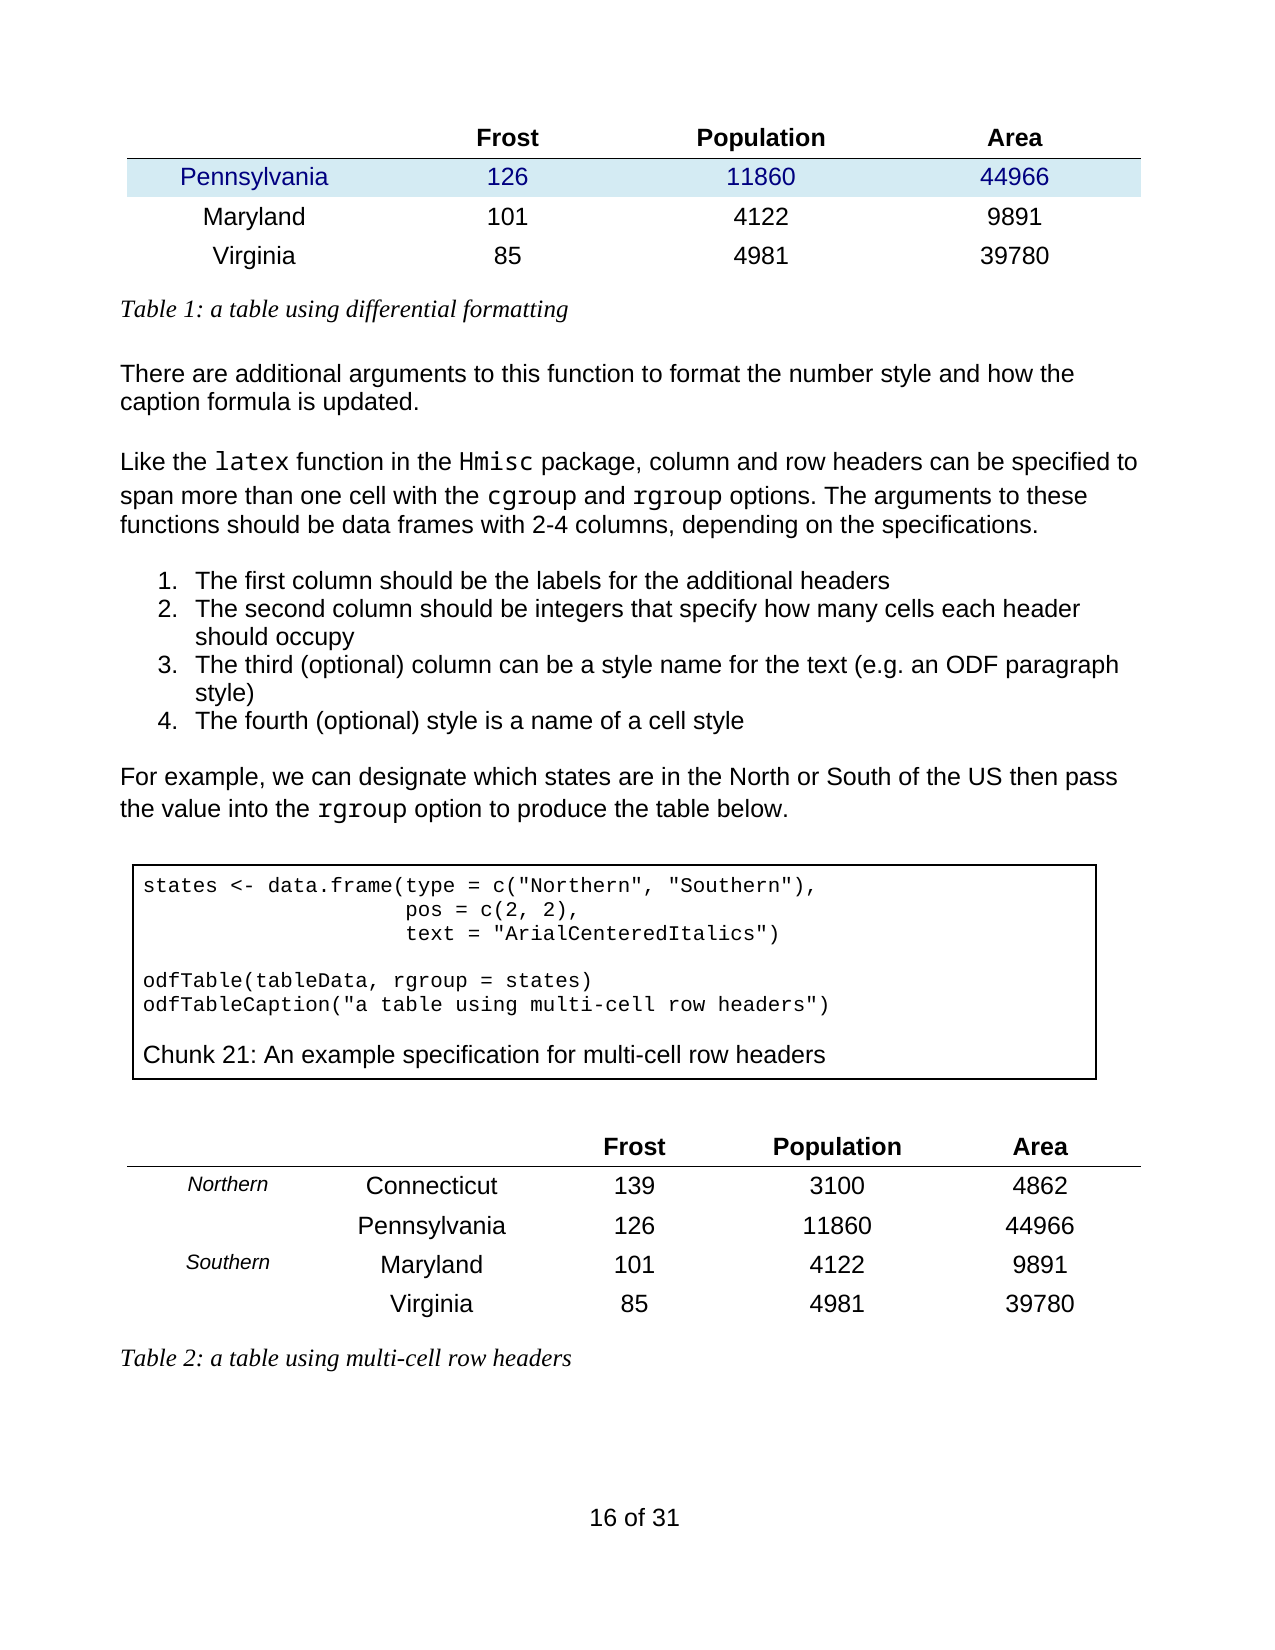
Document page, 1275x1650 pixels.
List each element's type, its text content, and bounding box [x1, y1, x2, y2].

table_cell 44966 [939, 1206, 1141, 1245]
table_header Frost [533, 1127, 736, 1166]
text Table 2: a table using multi-cell row headers [120, 1344, 1149, 1372]
list The second column should be integers that specify how many cells each header should occupy [157, 595, 1149, 651]
table_header Population [736, 1127, 938, 1166]
list The first column should be the labels for the additional headers [157, 567, 1149, 595]
table_cell 85 [533, 1285, 736, 1324]
text For example, we can designate which states are in the North or South of the US then pass the value into the rgroup option to produce the table below. [120, 763, 1149, 824]
list The third (optional) column can be a style name for the text (e.g. an ODF paragraph style) [157, 651, 1149, 707]
table_cell Virginia [330, 1285, 533, 1324]
table_cell Maryland [127, 197, 381, 236]
text Table 1: a table using differential formatting [120, 296, 1149, 323]
table_cell 126 [533, 1206, 736, 1245]
table_cell 4862 [939, 1167, 1141, 1206]
text text = "ArialCenteredItalics") [143, 923, 1086, 946]
table_cell Southern [127, 1245, 330, 1324]
table_cell 11860 [736, 1206, 938, 1245]
table_cell 39780 [939, 1285, 1141, 1324]
table_cell 139 [533, 1167, 736, 1206]
table_cell 101 [381, 197, 634, 236]
table_cell Pennsylvania [330, 1206, 533, 1245]
text pos = c(2, 2), [143, 899, 1086, 923]
table_cell Connecticut [330, 1167, 533, 1206]
table_cell 126 [381, 159, 634, 197]
table_header [330, 1127, 533, 1166]
list The fourth (optional) style is a name of a cell style [157, 707, 1149, 735]
table_cell 4122 [736, 1245, 938, 1284]
table_header Area [888, 118, 1141, 157]
table_header [127, 118, 381, 157]
table_cell 44966 [888, 159, 1141, 197]
text odfTable(tableData, rgroup = states) [143, 970, 1086, 993]
table_cell 9891 [888, 197, 1141, 236]
text states <- data.frame(type = c("Northern", "Southern"), [143, 875, 1086, 899]
table_header Area [939, 1127, 1141, 1166]
text There are additional arguments to this function to format the number style and how the caption formula is updated. [120, 359, 1149, 415]
table_cell 4981 [736, 1285, 938, 1324]
table_cell 4122 [634, 197, 888, 236]
table_cell 3100 [736, 1167, 938, 1206]
table_header [127, 1127, 330, 1166]
table_header Frost [381, 118, 634, 157]
table_cell Virginia [127, 236, 381, 276]
table_cell Maryland [330, 1245, 533, 1284]
table_cell 9891 [939, 1245, 1141, 1284]
text odfTableCaption("a table using multi-cell row headers") [143, 993, 1086, 1017]
table_cell Northern [127, 1167, 330, 1245]
table_cell 39780 [888, 236, 1141, 276]
text Like the latex function in the Hmisc package, column and row headers can be specified to span more than one cell with the cgroup and rgroup options. The arguments to these functions should be data frames with 2-4 columns, depending on the specifications. [120, 443, 1149, 539]
table_cell 4981 [634, 236, 888, 276]
table_header Population [634, 118, 888, 157]
table_cell 11860 [634, 159, 888, 197]
text Chunk 21: An example specification for multi-cell row headers [143, 1041, 1086, 1069]
table_cell Pennsylvania [127, 159, 381, 197]
table_cell 85 [381, 236, 634, 276]
table_cell 101 [533, 1245, 736, 1284]
